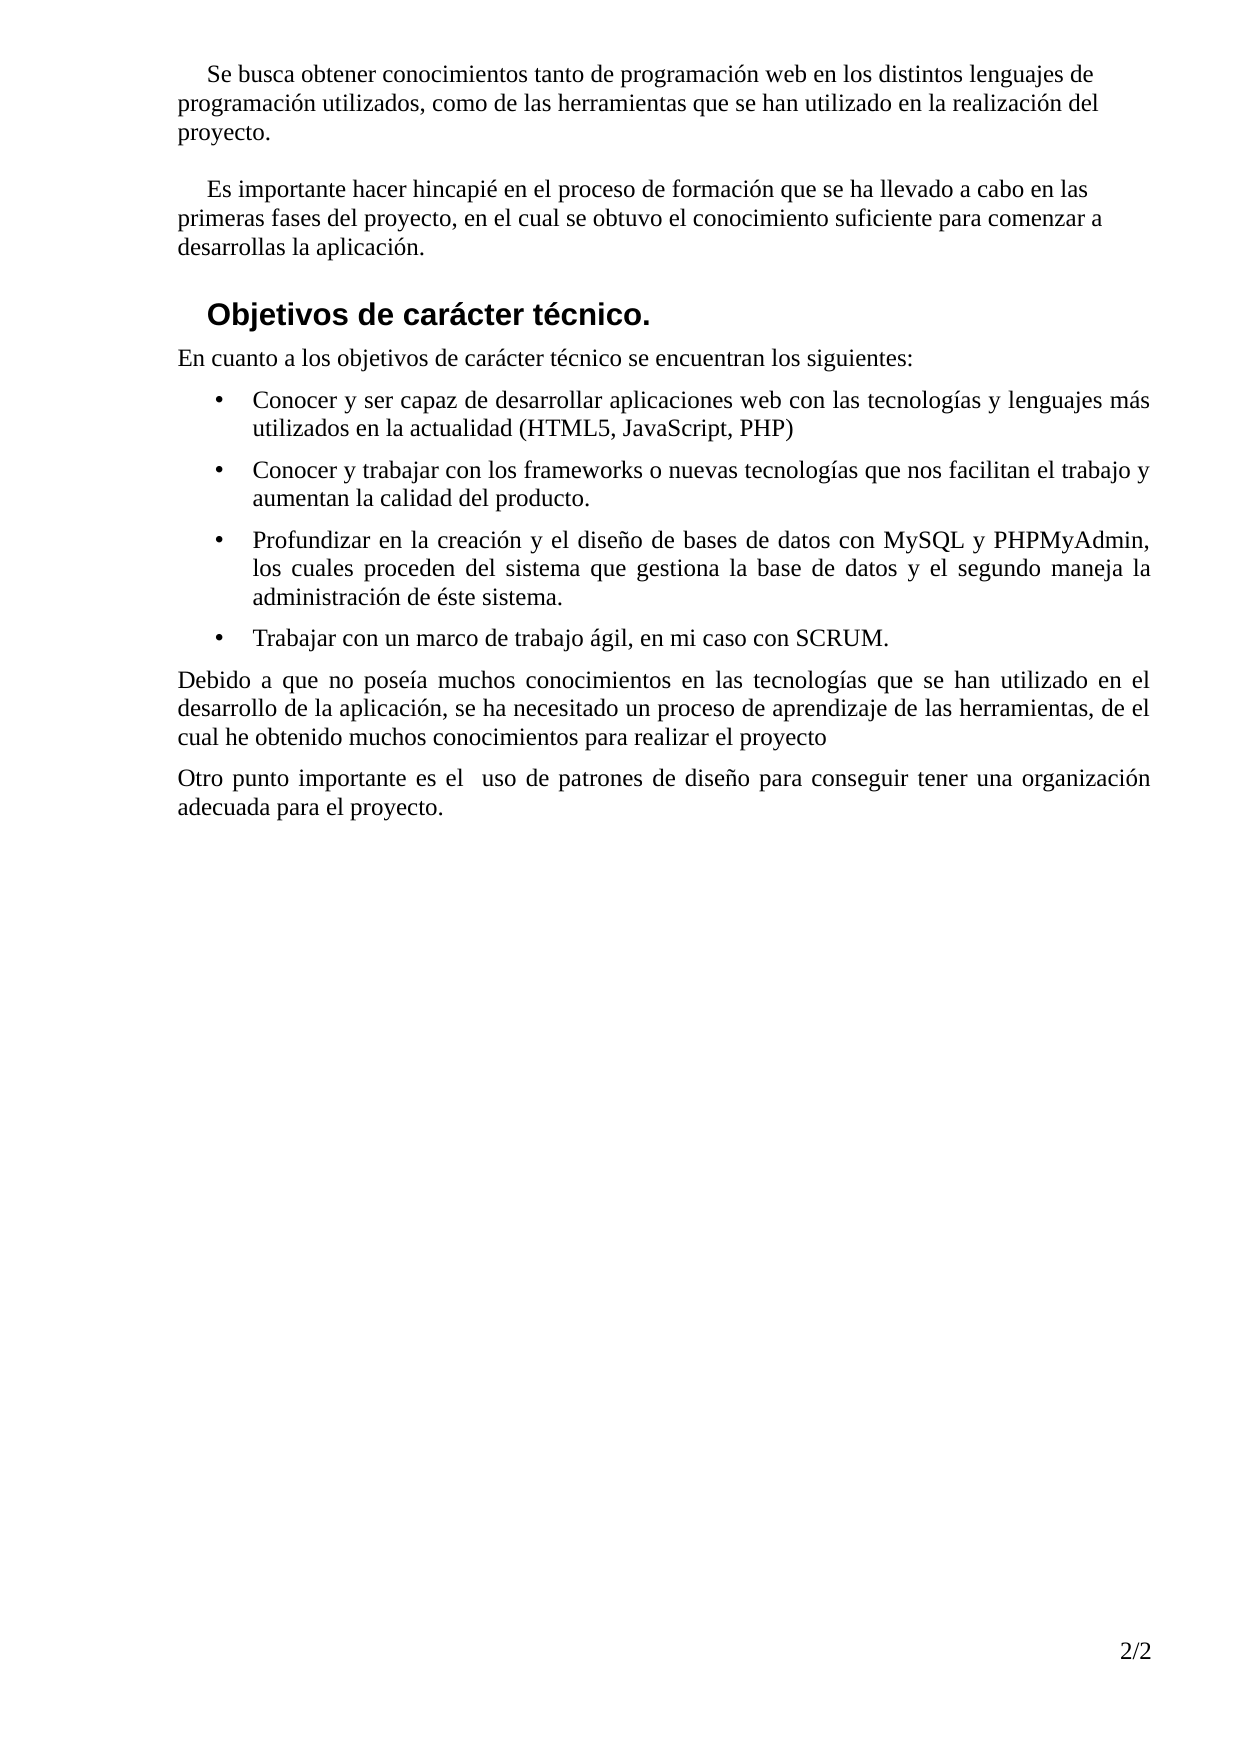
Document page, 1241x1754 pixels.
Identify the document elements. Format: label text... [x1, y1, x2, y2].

list Conocer y ser capaz de desarrollar aplicaciones web con las tecnologías y lenguajes más utilizados en la actualidad (HTML5, JavaScript, PHP) [215, 385, 1152, 442]
list Trabajar con un marco de trabajo ágil, en mi caso con SCRUM. [215, 623, 1152, 652]
text Es importante hacer hincapié en el proceso de formación que se ha llevado a cabo en las primeras fases del proyecto, en el cual se obtuvo el conocimiento suficiente para comenzar a desarrollas la aplicación. [177, 174, 1152, 260]
text Se busca obtener conocimientos tanto de programación web en los distintos lenguajes de programación utilizados, como de las herramientas que se han utilizado en la realización del proyecto. [177, 59, 1152, 145]
text Otro punto importante es el uso de patrones de diseño para conseguir tener una organización adecuada para el proyecto. [177, 763, 1152, 821]
text Debido a que no poseía muchos conocimientos en las tecnologías que se han utilizado en el desarrollo de la aplicación, se ha necesitado un proceso de aprendizaje de las herramientas, de el cual he obtenido muchos conocimientos para realizar el proyecto [177, 665, 1152, 751]
list Profundizar en la creación y el diseño de bases de datos con MySQL y PHPMyAdmin, los cuales proceden del sistema que gestiona la base de datos y el segundo maneja la administración de éste sistema. [215, 525, 1152, 611]
subtitle Objetivos de carácter técnico. [207, 296, 1152, 332]
text En cuanto a los objetivos de carácter técnico se encuentran los siguientes: [177, 343, 1152, 372]
list Conocer y trabajar con los frameworks o nuevas tecnologías que nos facilitan el trabajo y aumentan la calidad del producto. [215, 455, 1152, 512]
